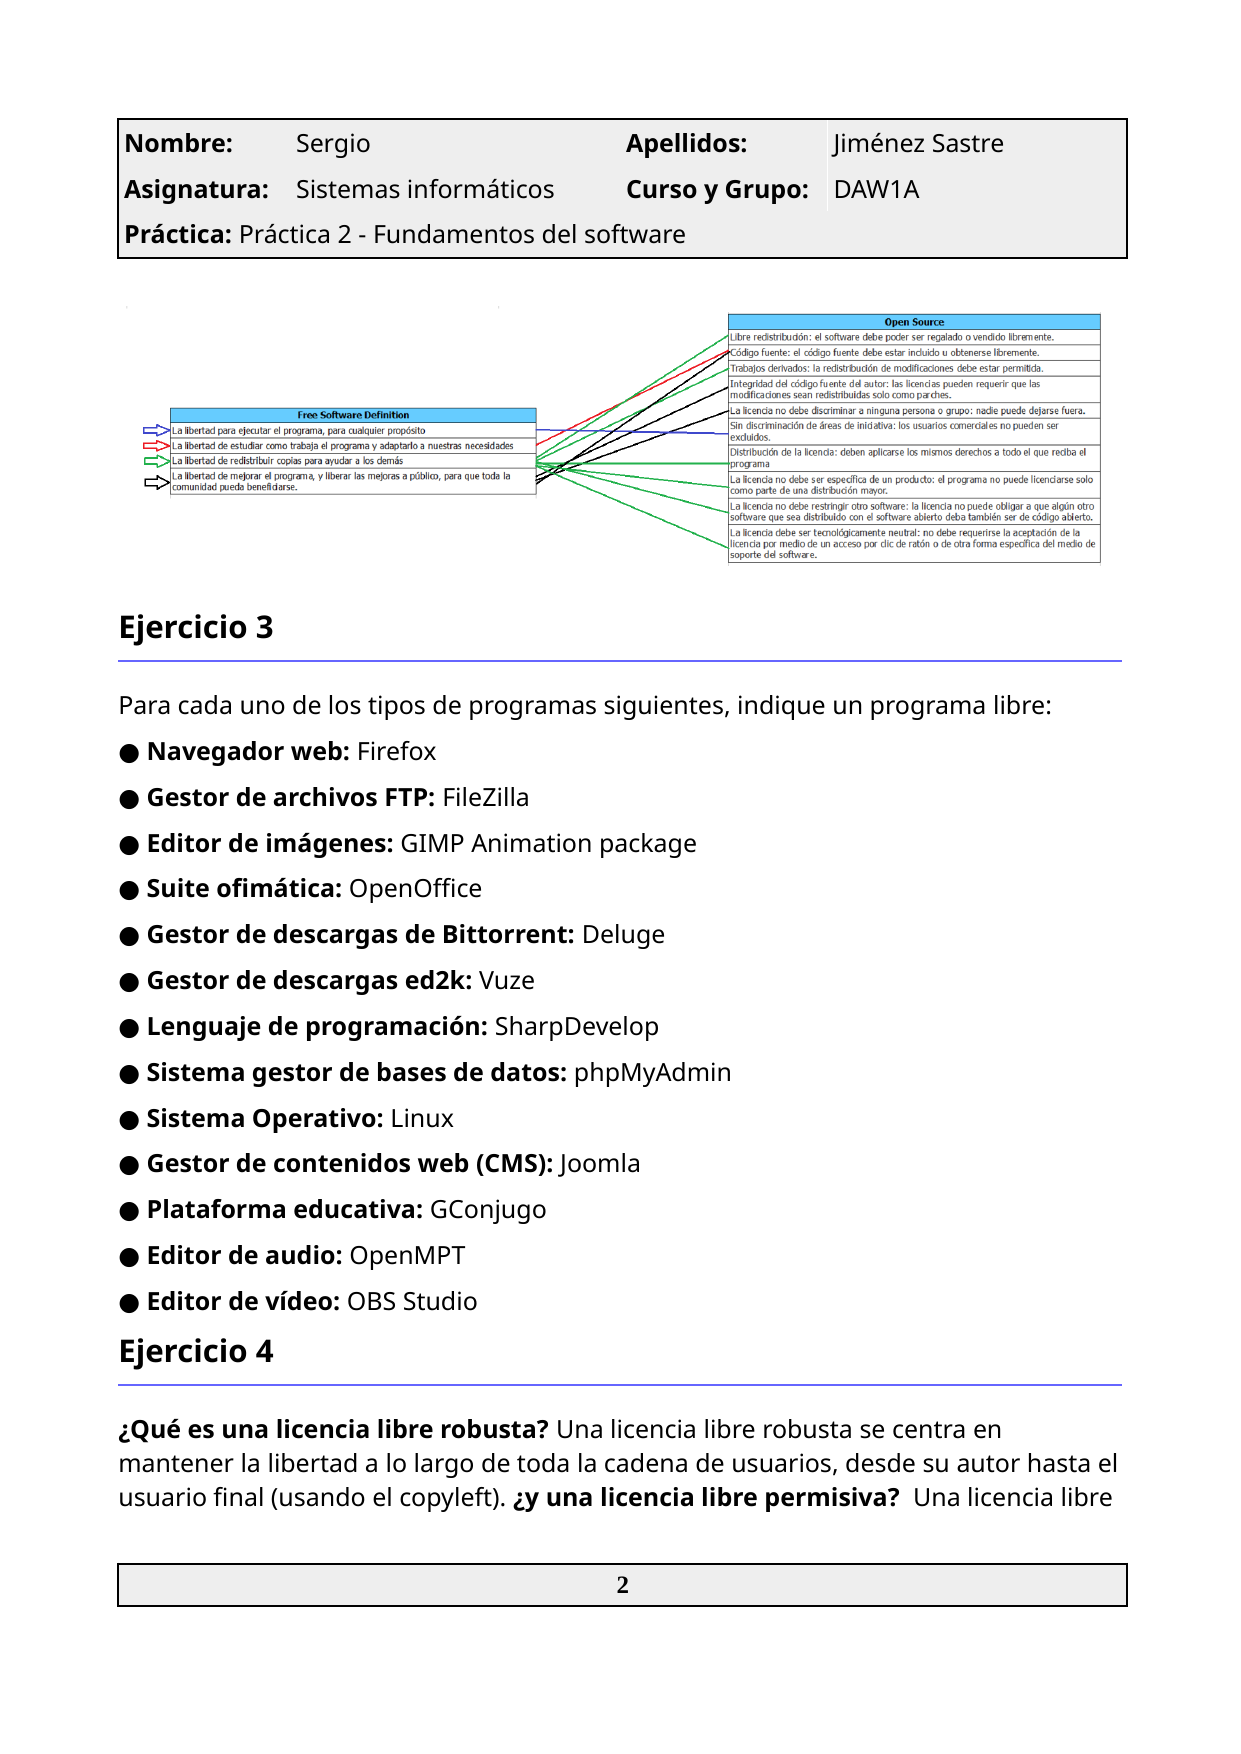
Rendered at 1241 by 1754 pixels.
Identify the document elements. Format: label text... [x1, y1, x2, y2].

text ● Navegador web: Firefox [118, 734, 1122, 768]
table_header [118, 662, 1122, 688]
text ● Lenguaje de programación: SharpDevelop [118, 1009, 1122, 1043]
text Para cada uno de los tipos de programas siguientes, indique un programa libre: [118, 688, 1122, 722]
text ● Sistema Operativo: Linux [118, 1100, 1122, 1134]
table_header [118, 301, 1122, 606]
picture [123, 306, 1117, 571]
text ● Gestor de descargas de Bittorrent: Deluge [118, 917, 1122, 951]
text ● Editor de vídeo: OBS Studio [118, 1284, 1122, 1318]
text ● Gestor de descargas ed2k: Vuze [118, 963, 1122, 997]
text ● Sistema gestor de bases de datos: phpMyAdmin [118, 1054, 1122, 1088]
text ● Suite ofimática: OpenOffice [118, 871, 1122, 905]
text ● Editor de imágenes: GIMP Animation package [118, 825, 1122, 859]
text ● Editor de audio: OpenMPT [118, 1238, 1122, 1272]
text ¿Qué es una licencia libre robusta? Una licencia libre robusta se centra en mantener la libertad a lo largo de toda la cadena de usuarios, desde su autor hasta el usuario final (usando el copyleft). ¿y una licencia libre permisiva? Una licencia libre [118, 1412, 1122, 1514]
text Ejercicio 4 [118, 1329, 1122, 1372]
table_header [118, 1386, 1122, 1412]
text ● Plataforma educativa: GConjugo [118, 1192, 1122, 1226]
text Ejercicio 3 [118, 606, 1122, 648]
text ● Gestor de contenidos web (CMS): Joomla [118, 1146, 1122, 1180]
text ● Gestor de archivos FTP: FileZilla [118, 779, 1122, 813]
